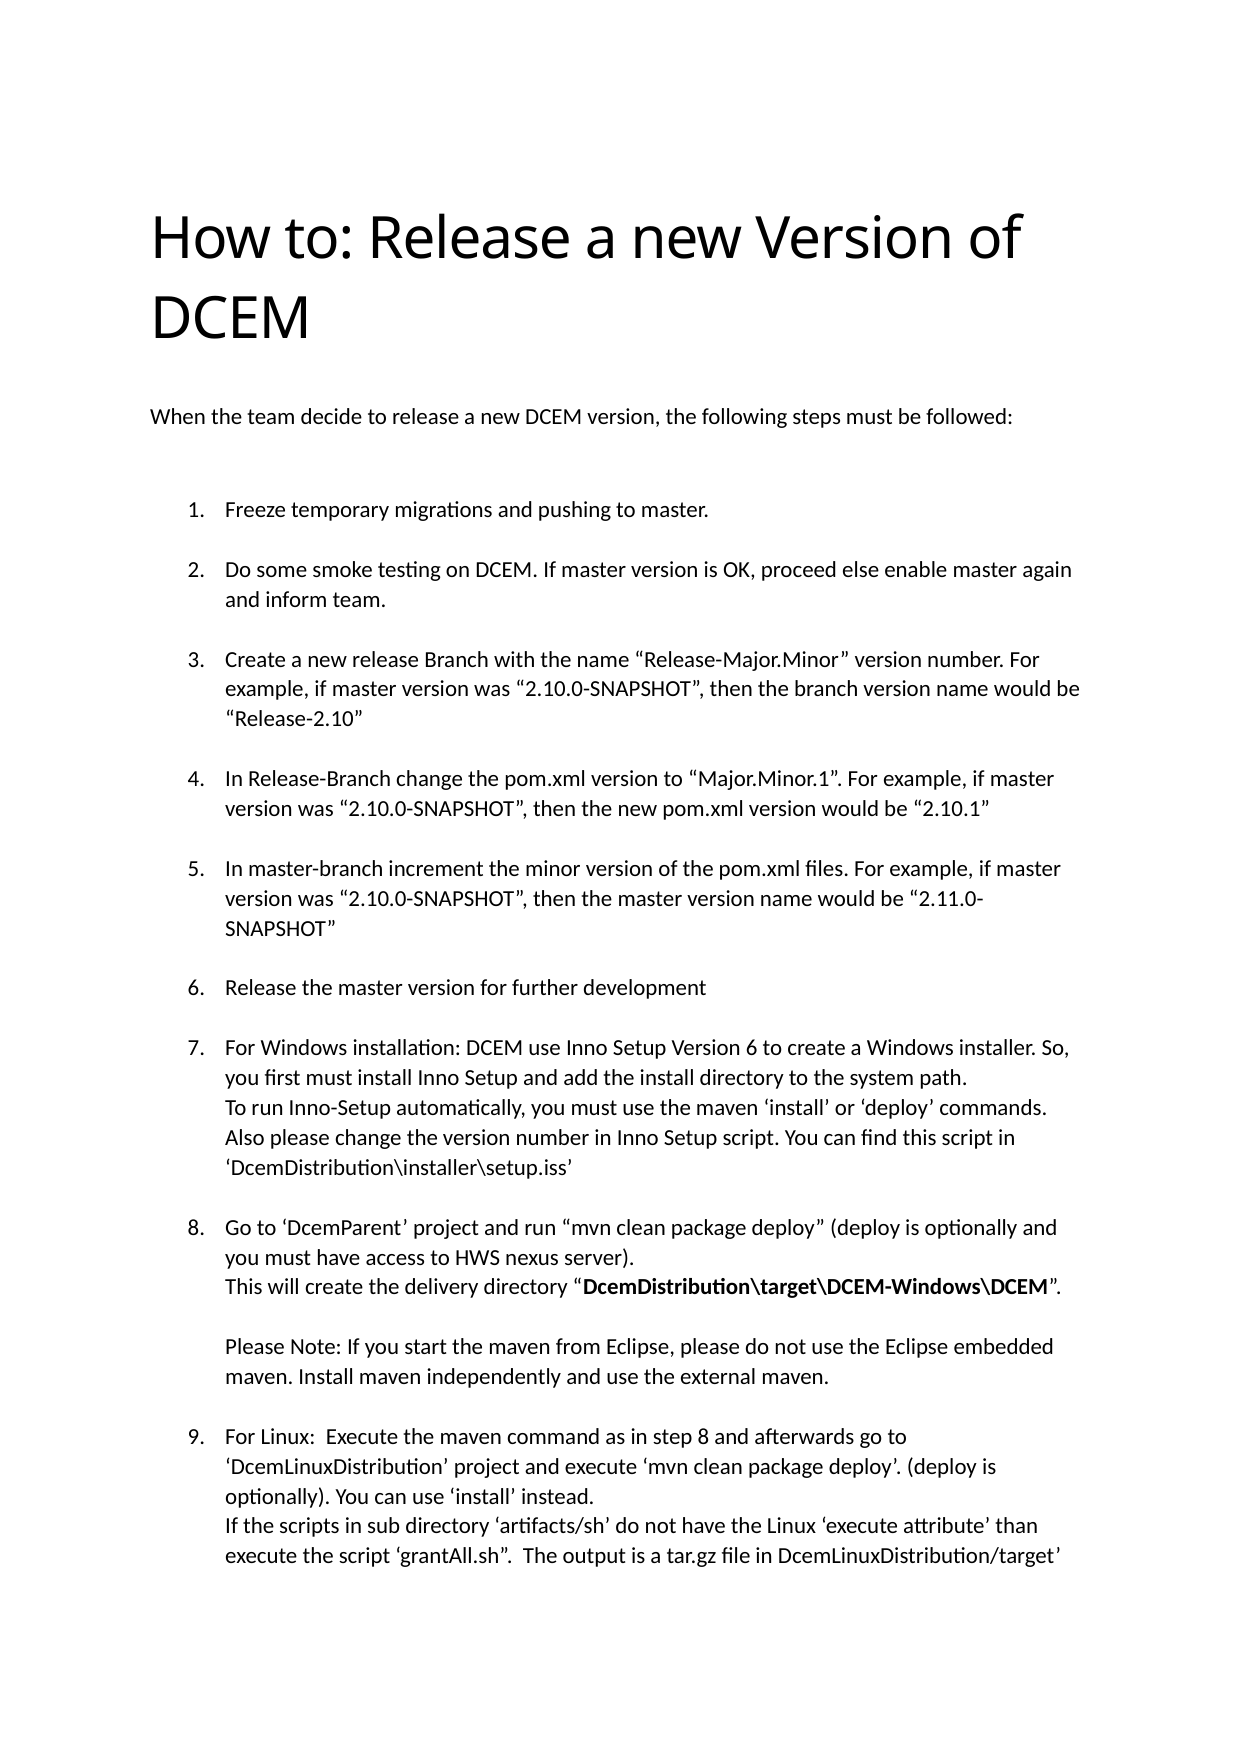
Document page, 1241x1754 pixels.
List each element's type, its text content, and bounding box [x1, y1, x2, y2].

list Freeze temporary migrations and pushing to master. [187, 495, 1090, 553]
list For Linux: Execute the maven command as in step 8 and afterwards go to ‘DcemLinuxDistribution’ project and execute ‘mvn clean package deploy’. (deploy is optionally). You can use ‘install’ instead. If the scripts in sub directory ‘artifacts/sh’ do not have the Linux ‘execute attribute’ than execute the script ‘grantAll.sh”. The output is a tar.gz file in DcemLinuxDistribution/target’ [187, 1422, 1090, 1599]
list Do some smoke testing on DCEM. If master version is OK, proceed else enable master again and inform team. [187, 555, 1090, 643]
list Go to ‘DcemParent’ project and run “mvn clean package deploy” (deploy is optionally and you must have access to HWS nexus server). This will create the delivery directory “DcemDistribution\target\DCEM-Windows\DCEM”. Please Note: If you start the maven from Eclipse, please do not use the Eclipse embedded maven. Install maven independently and use the external maven. [187, 1213, 1090, 1420]
list Release the master version for further development [187, 973, 1090, 1031]
title How to: Release a new Version of DCEM [150, 197, 1090, 356]
list In Release-Branch change the pom.xml version to “Major.Minor.1”. For example, if master version was “2.10.0-SNAPSHOT”, then the new pom.xml version would be “2.10.1” [187, 764, 1090, 852]
text When the team decide to release a new DCEM version, the following steps must be followed: [150, 402, 1090, 430]
list In master-branch increment the minor version of the pom.xml files. For example, if master version was “2.10.0-SNAPSHOT”, then the master version name would be “2.11.0-SNAPSHOT” [187, 854, 1090, 972]
list Create a new release Branch with the name “Release-Major.Minor” version number. For example, if master version was “2.10.0-SNAPSHOT”, then the branch version name would be “Release-2.10” [187, 645, 1090, 762]
list For Windows installation: DCEM use Inno Setup Version 6 to create a Windows installer. So, you first must install Inno Setup and add the install directory to the system path. To run Inno-Setup automatically, you must use the maven ‘install’ or ‘deploy’ commands. Also please change the version number in Inno Setup script. You can find this script in ‘DcemDistribution\installer\setup.iss’ [187, 1033, 1090, 1211]
